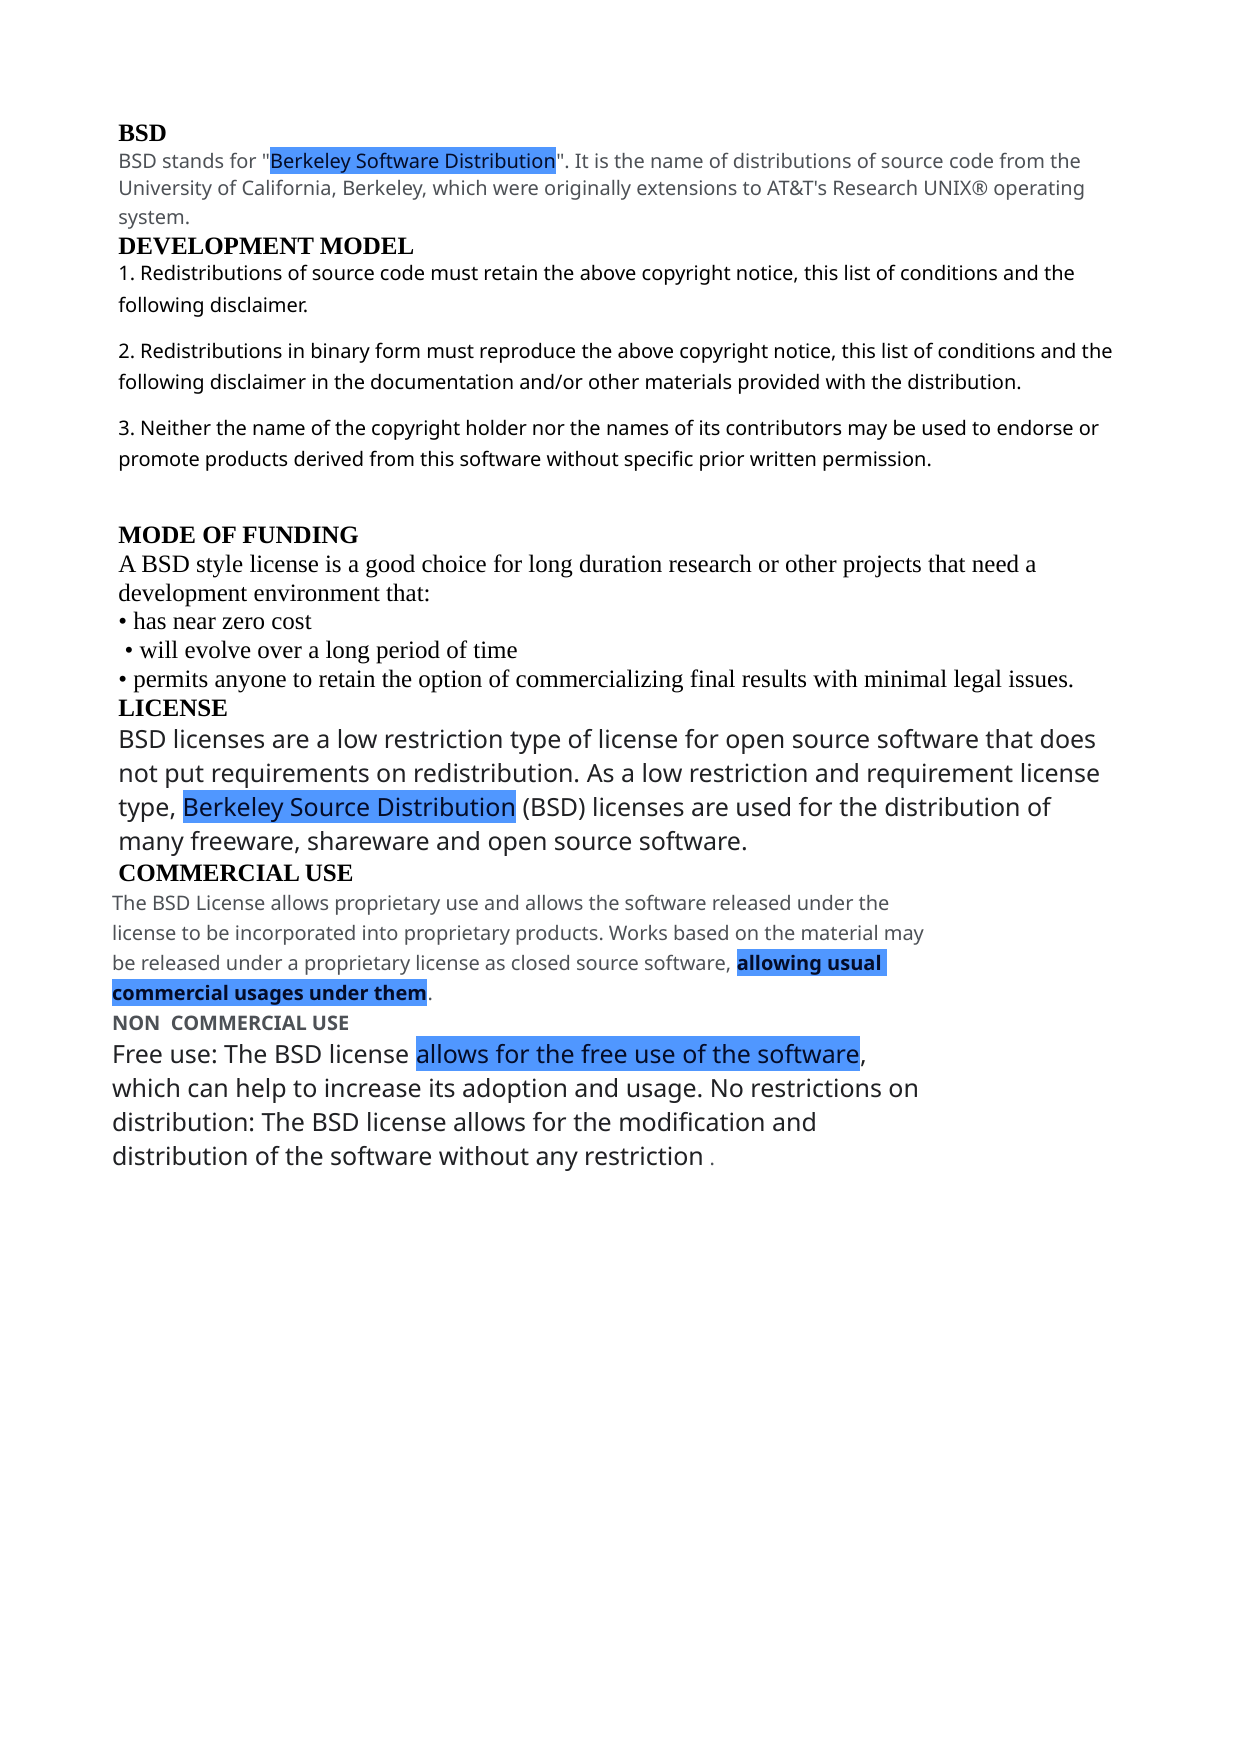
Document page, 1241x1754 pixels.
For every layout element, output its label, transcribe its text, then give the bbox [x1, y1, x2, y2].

text DEVELOPMENT MODEL [118, 231, 1122, 259]
text • permits anyone to retain the option of commercializing final results with minimal legal issues. [118, 664, 1122, 693]
text 2. Redistributions in binary form must reproduce the above copyright notice, this list of conditions and the following disclaimer in the documentation and/or other materials provided with the distribution. [118, 337, 1122, 395]
text Free use: The BSD license allows for the free use of the software, which can help to increase its adoption and usage. No restrictions on distribution: The BSD license allows for the modification and distribution of the software without any restriction . [112, 1036, 927, 1173]
text A BSD style license is a good choice for long duration research or other projects that need a development environment that: [118, 549, 1122, 606]
text BSD stands for "Berkeley Software Distribution". It is the name of distributions of source code from the University of California, Berkeley, which were originally extensions to AT&T's Research UNIX® operating system. [118, 147, 1122, 231]
text 3. Neither the name of the copyright holder nor the names of its contributors may be used to endorse or promote products derived from this software without specific prior written permission. [118, 414, 1122, 473]
text LICENSE [118, 693, 1122, 721]
text NON COMMERCIAL USE [112, 1006, 927, 1036]
text The BSD License allows proprietary use and allows the software released under the license to be incorporated into proprietary products. Works based on the material may be released under a proprietary license as closed source software, allowing usual commercial usages under them. [112, 886, 927, 1006]
text BSD [118, 118, 1122, 147]
text 1. Redistributions of source code must retain the above copyright notice, this list of conditions and the following disclaimer. [118, 259, 1122, 318]
text COMMERCIAL USE [118, 858, 1122, 886]
text BSD licenses are a low restriction type of license for open source software that does not put requirements on redistribution. As a low restriction and requirement license type, Berkeley Source Distribution (BSD) licenses are used for the distribution of many freeware, shareware and open source software. [118, 721, 1122, 858]
text • has near zero cost [118, 606, 1122, 635]
text MODE OF FUNDING [118, 520, 1122, 549]
text • will evolve over a long period of time [118, 635, 1122, 664]
